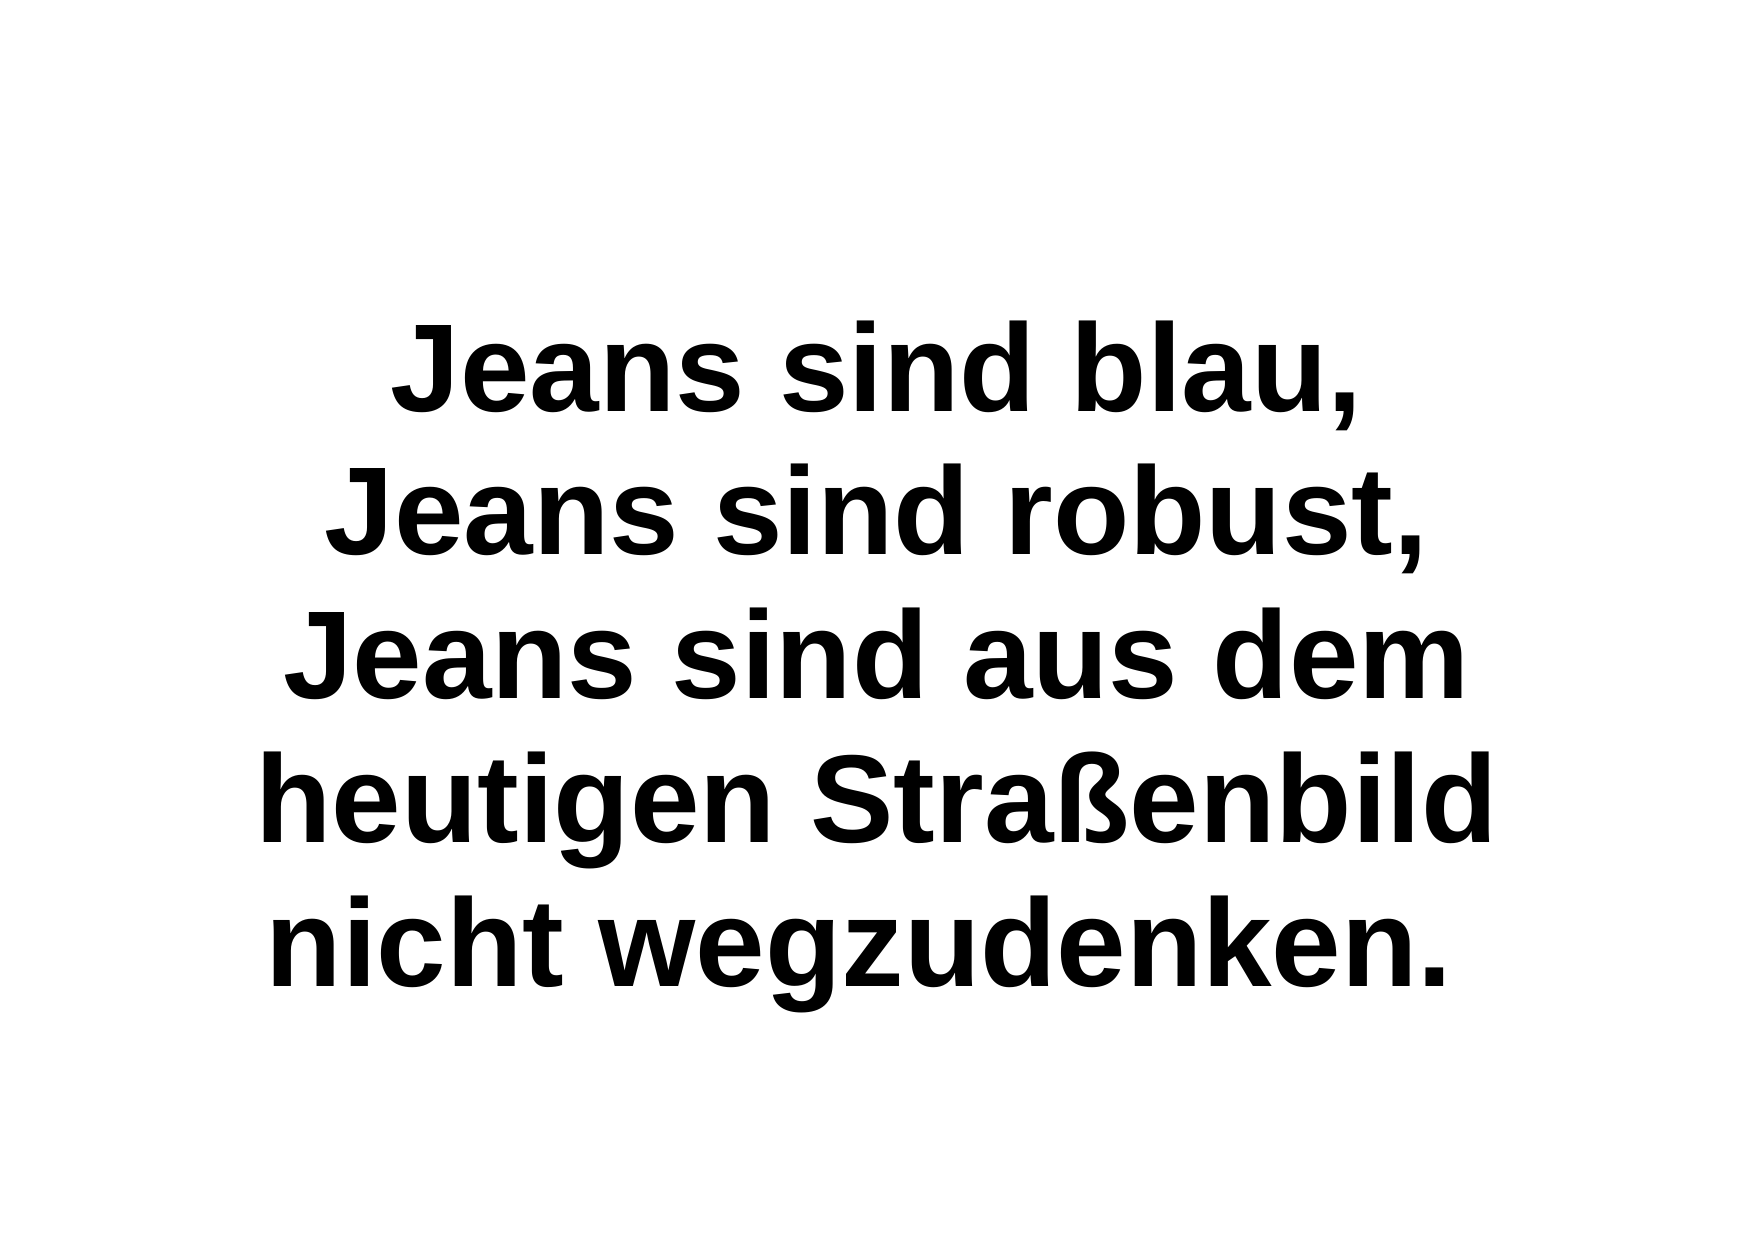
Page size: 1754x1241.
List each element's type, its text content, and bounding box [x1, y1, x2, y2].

text Jeans sind blau, Jeans sind robust, Jeans sind aus dem heutigen Straßenbild nicht wegzudenken. [118, 150, 1635, 1012]
